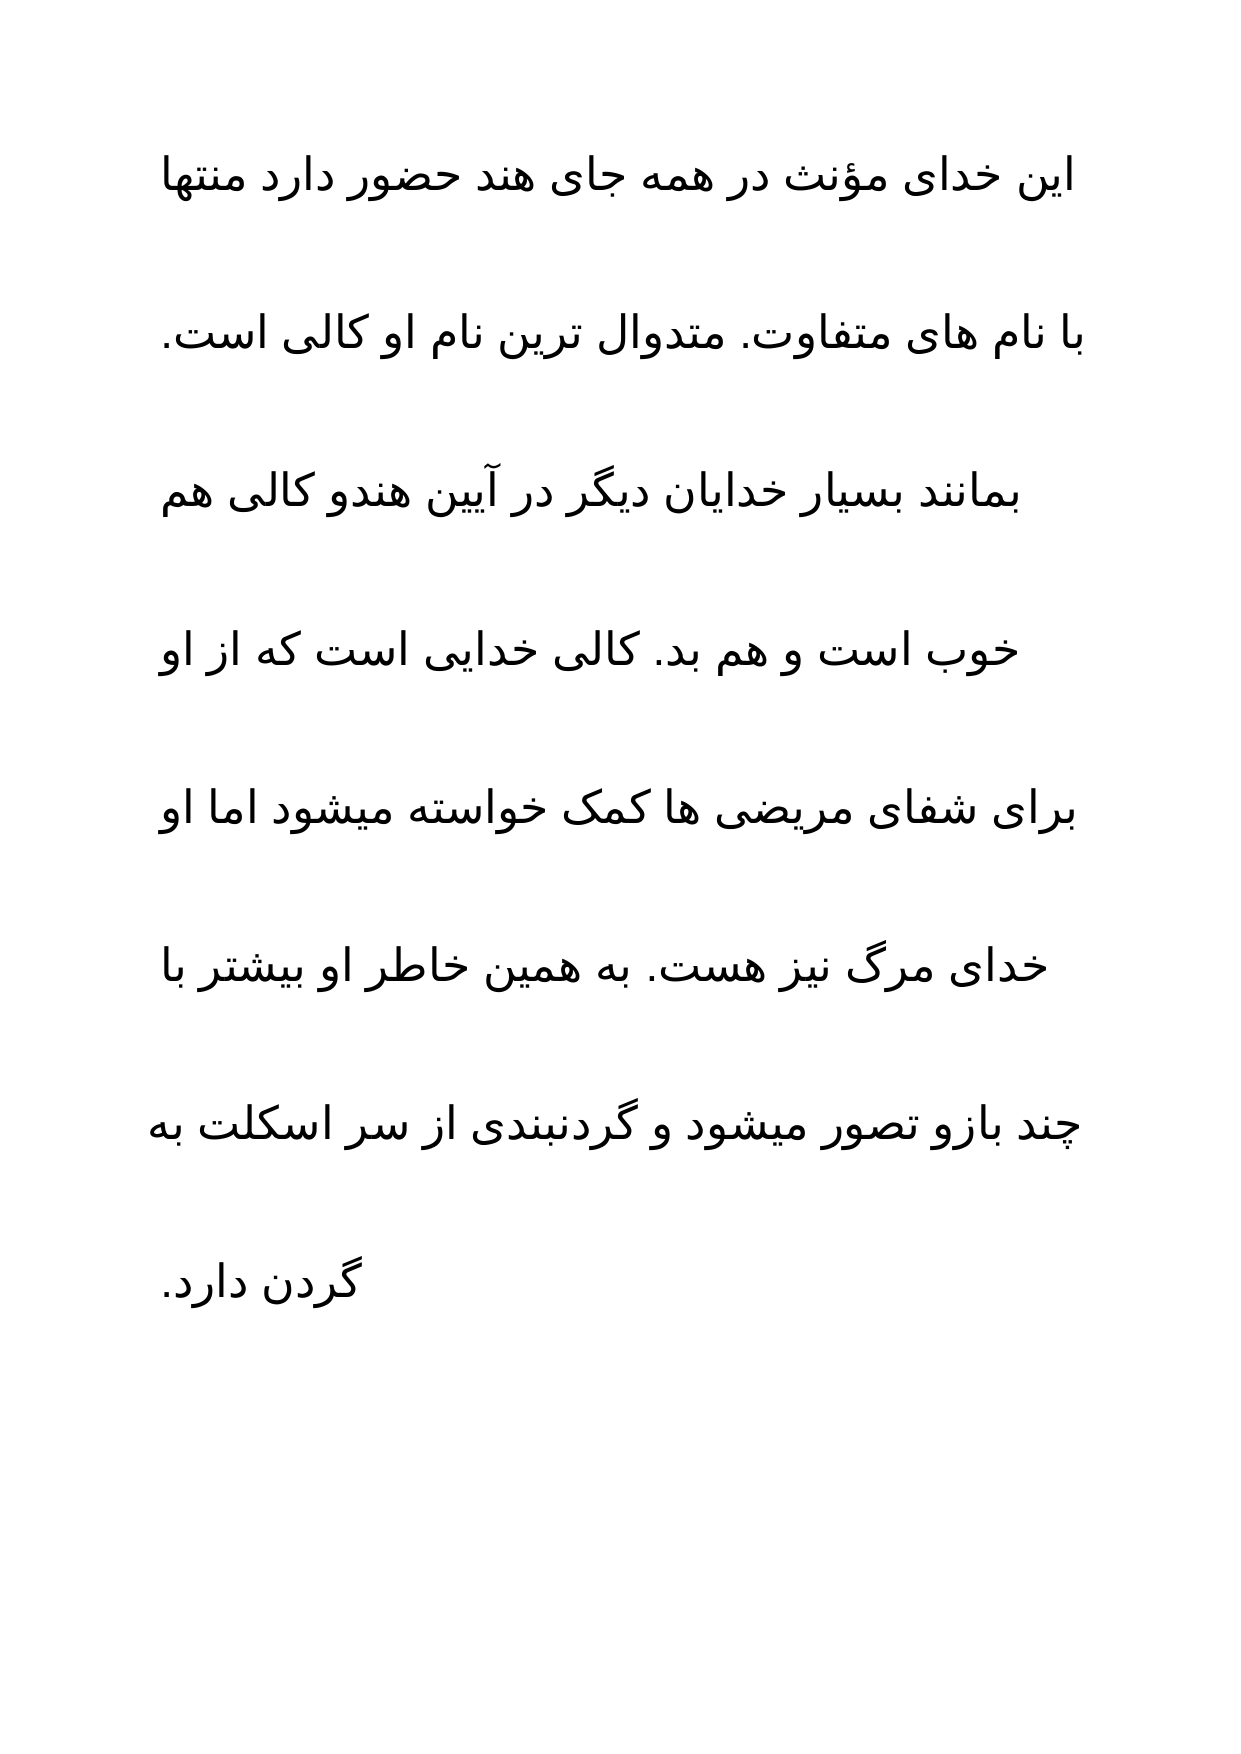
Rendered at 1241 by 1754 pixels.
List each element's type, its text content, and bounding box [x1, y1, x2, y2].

text این خدای مؤنث در همه جای هند حضور دارد منتها با نام های متفاوت. متدوال ترین نام او کالی است. بمانند بسیار خدایان دیگر در آیین هندو کالی هم خوب است و هم بد. کالی خدایی است که از او برای شفای مریضی ها کمک خواسته میشود اما او خدای مرگ نیز هست. به همین خاطر او بیشتر با چند بازو تصور میشود و گردنبندی از سر اسکلت به گردن دارد. [148, 148, 1093, 1307]
